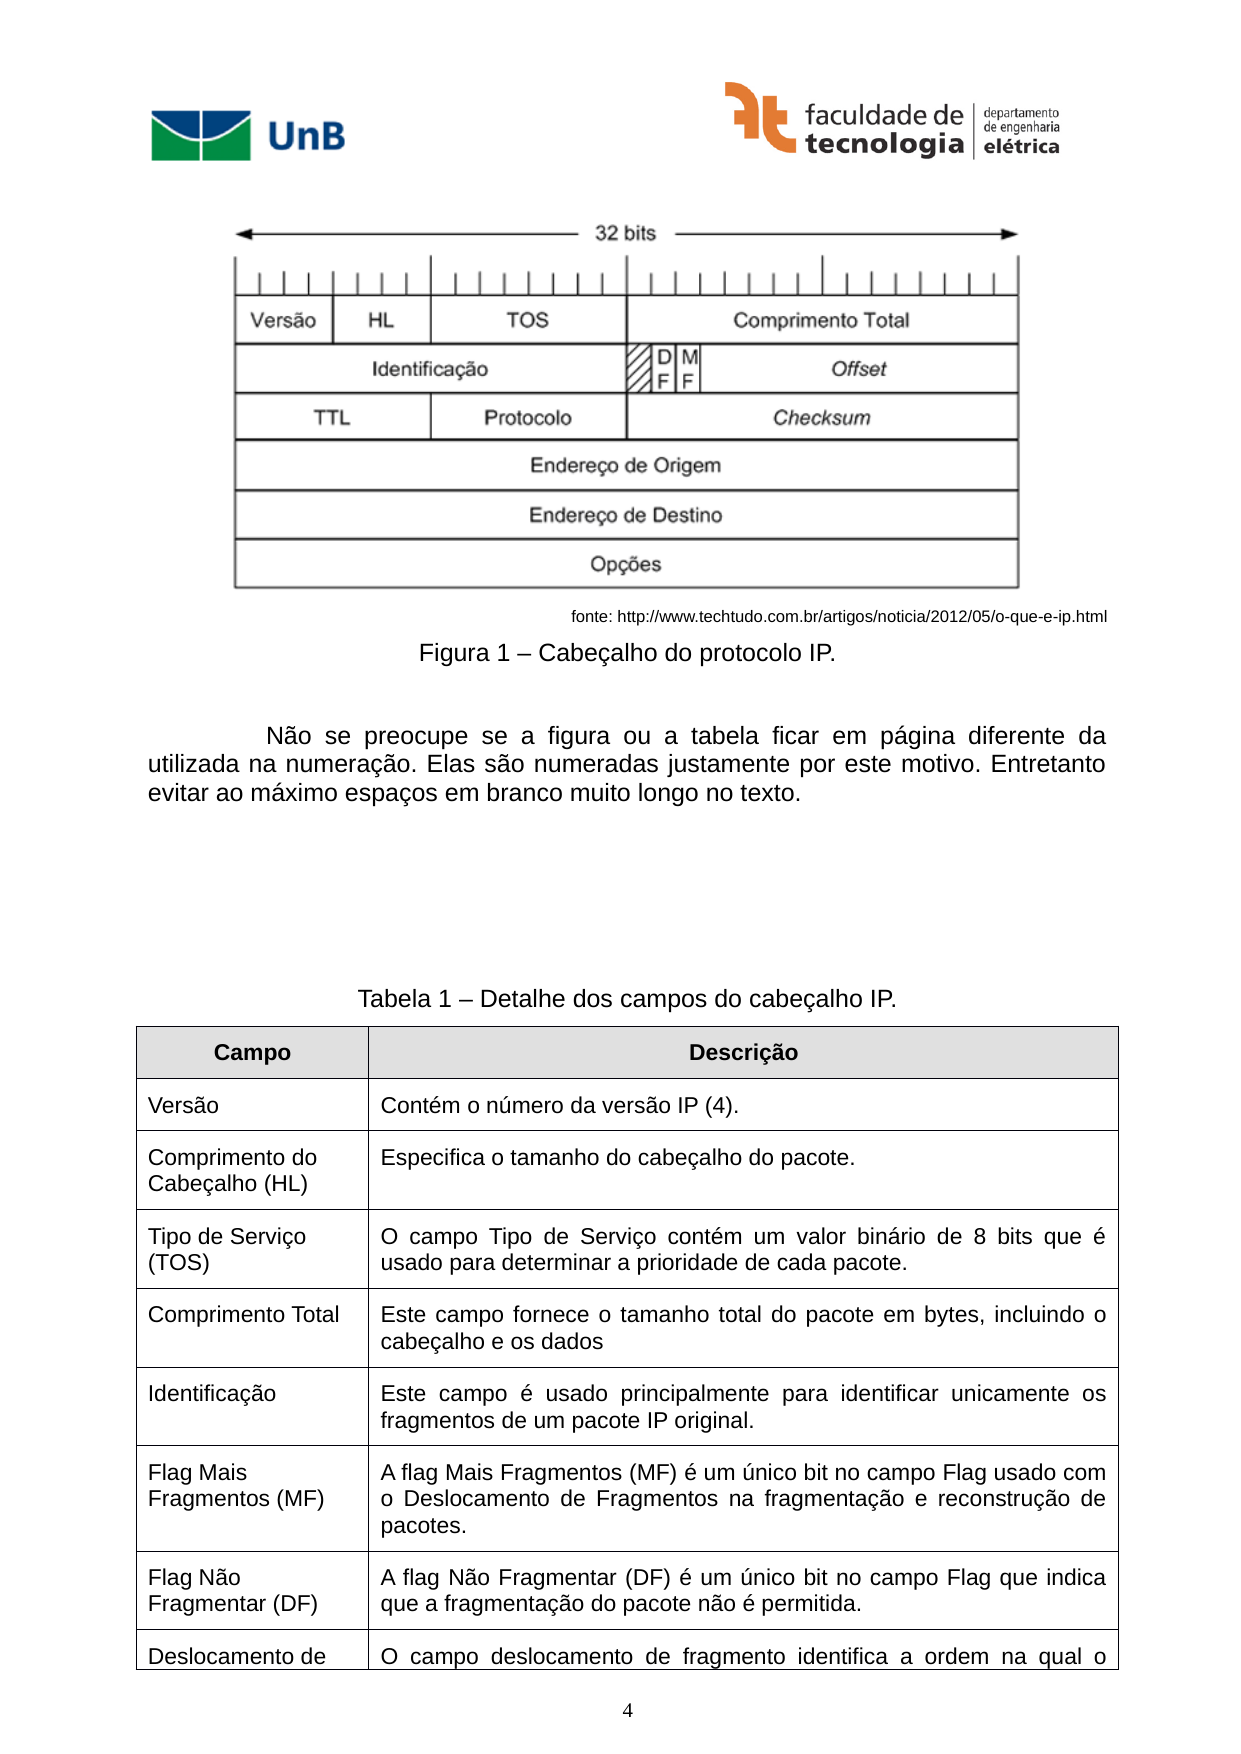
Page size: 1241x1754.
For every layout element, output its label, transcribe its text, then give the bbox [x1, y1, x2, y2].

table_cell O campo Tipo de Serviço contém um valor binário de 8 bits que é usado para determinar a prioridade de cada pacote. [369, 1210, 1118, 1288]
table_cell Este campo fornece o tamanho total do pacote em bytes, incluindo o cabeçalho e os dados [369, 1289, 1118, 1367]
table_cell Flag Não Fragmentar (DF) [137, 1552, 368, 1629]
table_cell Contém o número da versão IP (4). [369, 1079, 1118, 1130]
text Não se preocupe se a figura ou a tabela ficar em página diferente da utilizada na numeração. Elas são numeradas justamente por este motivo. Entretanto evitar ao máximo espaços em branco muito longo no texto. [148, 721, 1107, 807]
text Tabela 1 – Detalhe dos campos do cabeçalho IP. [148, 984, 1107, 1013]
table_cell Especifica o tamanho do cabeçalho do pacote. [369, 1131, 1118, 1209]
picture [216, 206, 1040, 594]
table_cell O campo deslocamento de fragmento identifica a ordem na qual o [369, 1630, 1118, 1669]
table_cell Versão [137, 1079, 368, 1130]
table_cell Comprimento Total [137, 1289, 368, 1367]
table_cell Flag Mais Fragmentos (MF) [137, 1446, 368, 1551]
table_cell A flag Mais Fragmentos (MF) é um único bit no campo Flag usado com o Deslocamento de Fragmentos na fragmentação e reconstrução de pacotes. [369, 1446, 1118, 1551]
text fonte: http://www.techtudo.com.br/artigos/noticia/2012/05/o-que-e-ip.html [148, 606, 1107, 626]
table_cell A flag Não Fragmentar (DF) é um único bit no campo Flag que indica que a fragmentação do pacote não é permitida. [369, 1552, 1118, 1629]
picture [147, 103, 347, 166]
table_header Descrição [369, 1027, 1118, 1078]
table_cell Identificação [137, 1368, 368, 1445]
table_cell Comprimento do Cabeçalho (HL) [137, 1131, 368, 1209]
table_cell Deslocamento de [137, 1630, 368, 1669]
table_header Campo [137, 1027, 368, 1078]
text Figura 1 – Cabeçalho do protocolo IP. [148, 638, 1107, 667]
table_cell Tipo de Serviço (TOS) [137, 1210, 368, 1288]
picture [716, 75, 1069, 166]
table_cell Este campo é usado principalmente para identificar unicamente os fragmentos de um pacote IP original. [369, 1368, 1118, 1445]
